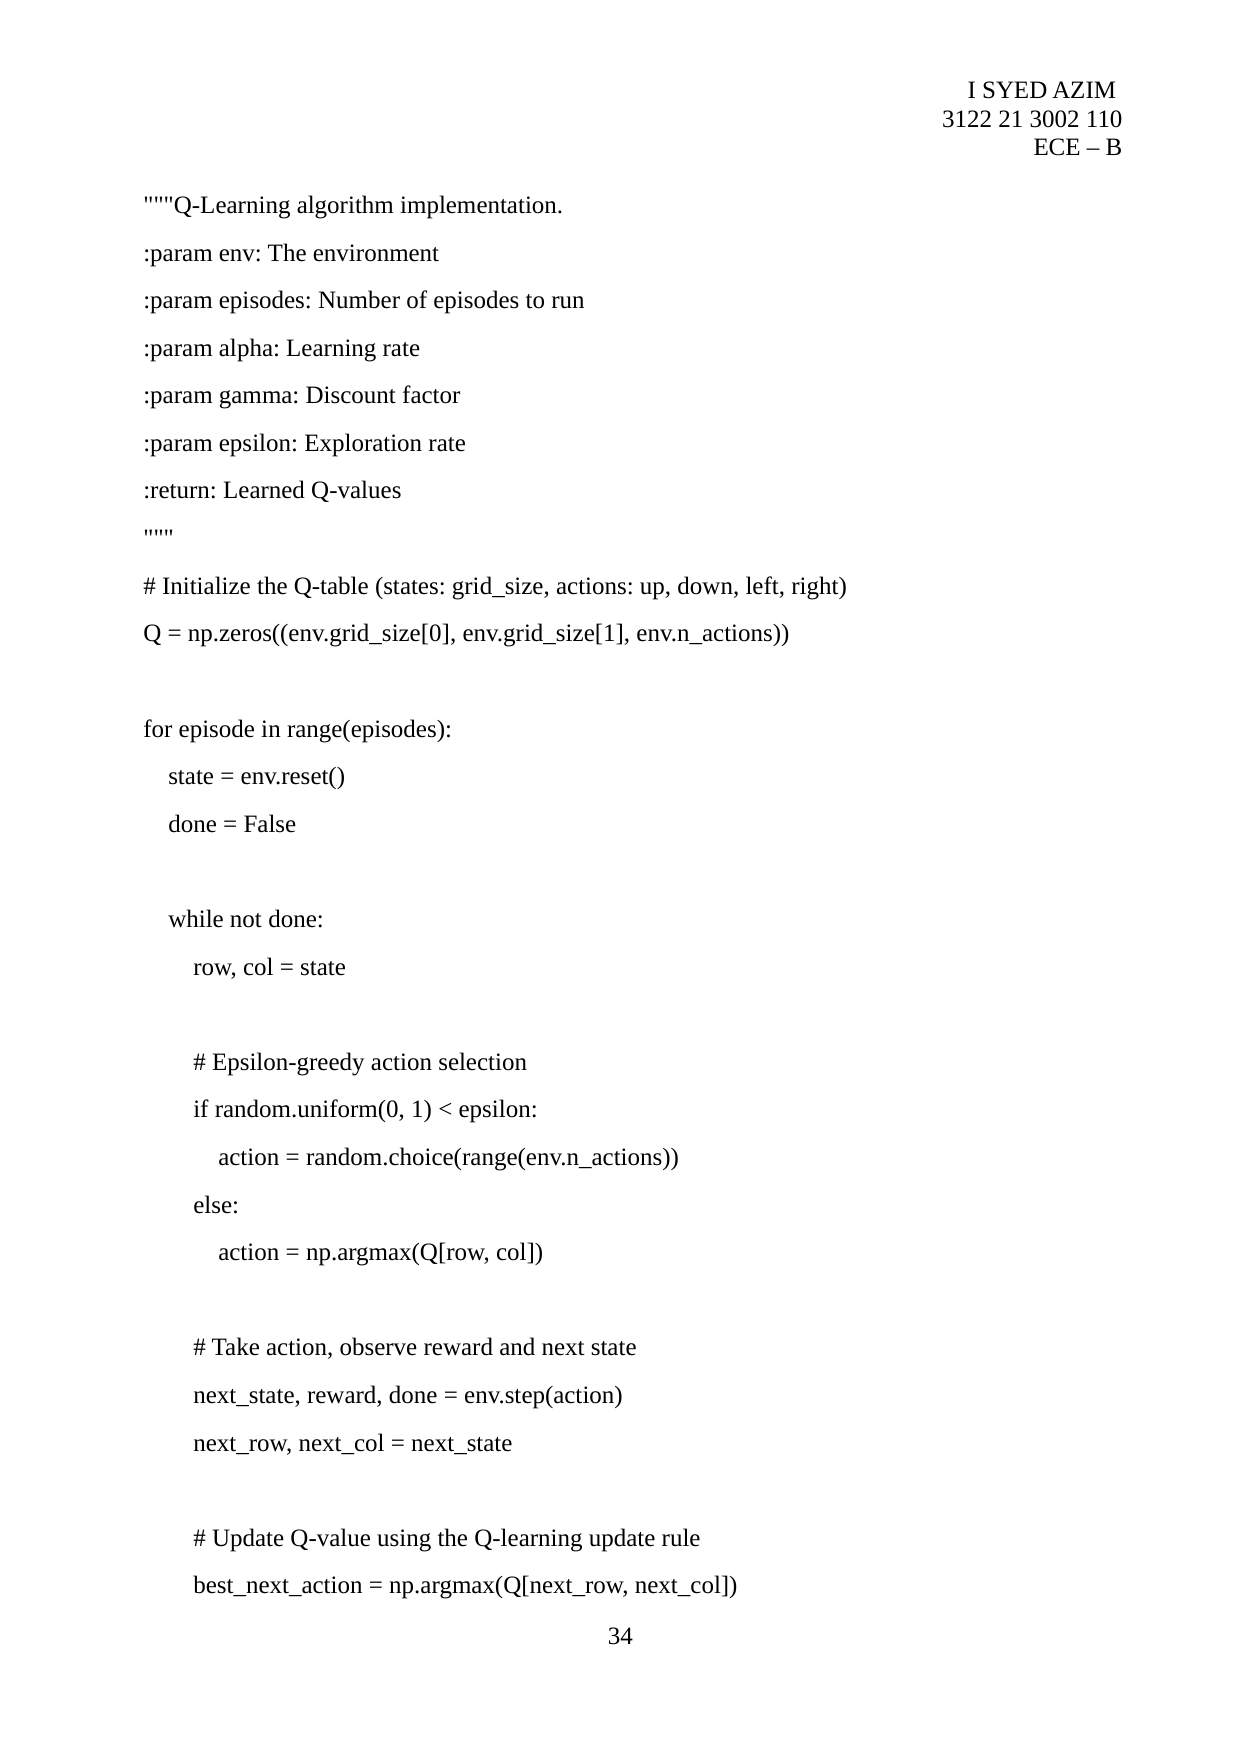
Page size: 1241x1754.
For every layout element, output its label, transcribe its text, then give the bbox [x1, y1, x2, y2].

text best_next_action = np.argmax(Q[next_row, next_col]) [118, 1571, 1122, 1599]
text done = False [118, 809, 1122, 838]
text :param epsilon: Exploration rate [118, 428, 1122, 457]
text # Update Q-value using the Q-learning update rule [118, 1523, 1122, 1552]
text row, col = state [118, 952, 1122, 980]
text :param gamma: Discount factor [118, 380, 1122, 409]
text :param episodes: Number of episodes to run [118, 285, 1122, 314]
text """Q-Learning algorithm implementation. [118, 190, 1122, 219]
text :return: Learned Q-values [118, 476, 1122, 504]
text for episode in range(episodes): [118, 714, 1122, 742]
text next_row, next_col = next_state [118, 1428, 1122, 1456]
text # Epsilon-greedy action selection [118, 1047, 1122, 1076]
text action = np.argmax(Q[row, col]) [118, 1237, 1122, 1266]
text state = env.reset() [118, 761, 1122, 790]
text next_state, reward, done = env.step(action) [118, 1380, 1122, 1409]
text Q = np.zeros((env.grid_size[0], env.grid_size[1], env.n_actions)) [118, 618, 1122, 647]
text if random.uniform(0, 1) < epsilon: [118, 1094, 1122, 1123]
text # Initialize the Q-table (states: grid_size, actions: up, down, left, right) [118, 571, 1122, 599]
text :param env: The environment [118, 238, 1122, 266]
text while not done: [118, 904, 1122, 933]
text :param alpha: Learning rate [118, 333, 1122, 362]
text action = random.choice(range(env.n_actions)) [118, 1142, 1122, 1171]
text """ [118, 523, 1122, 552]
text else: [118, 1190, 1122, 1218]
text # Take action, observe reward and next state [118, 1332, 1122, 1361]
